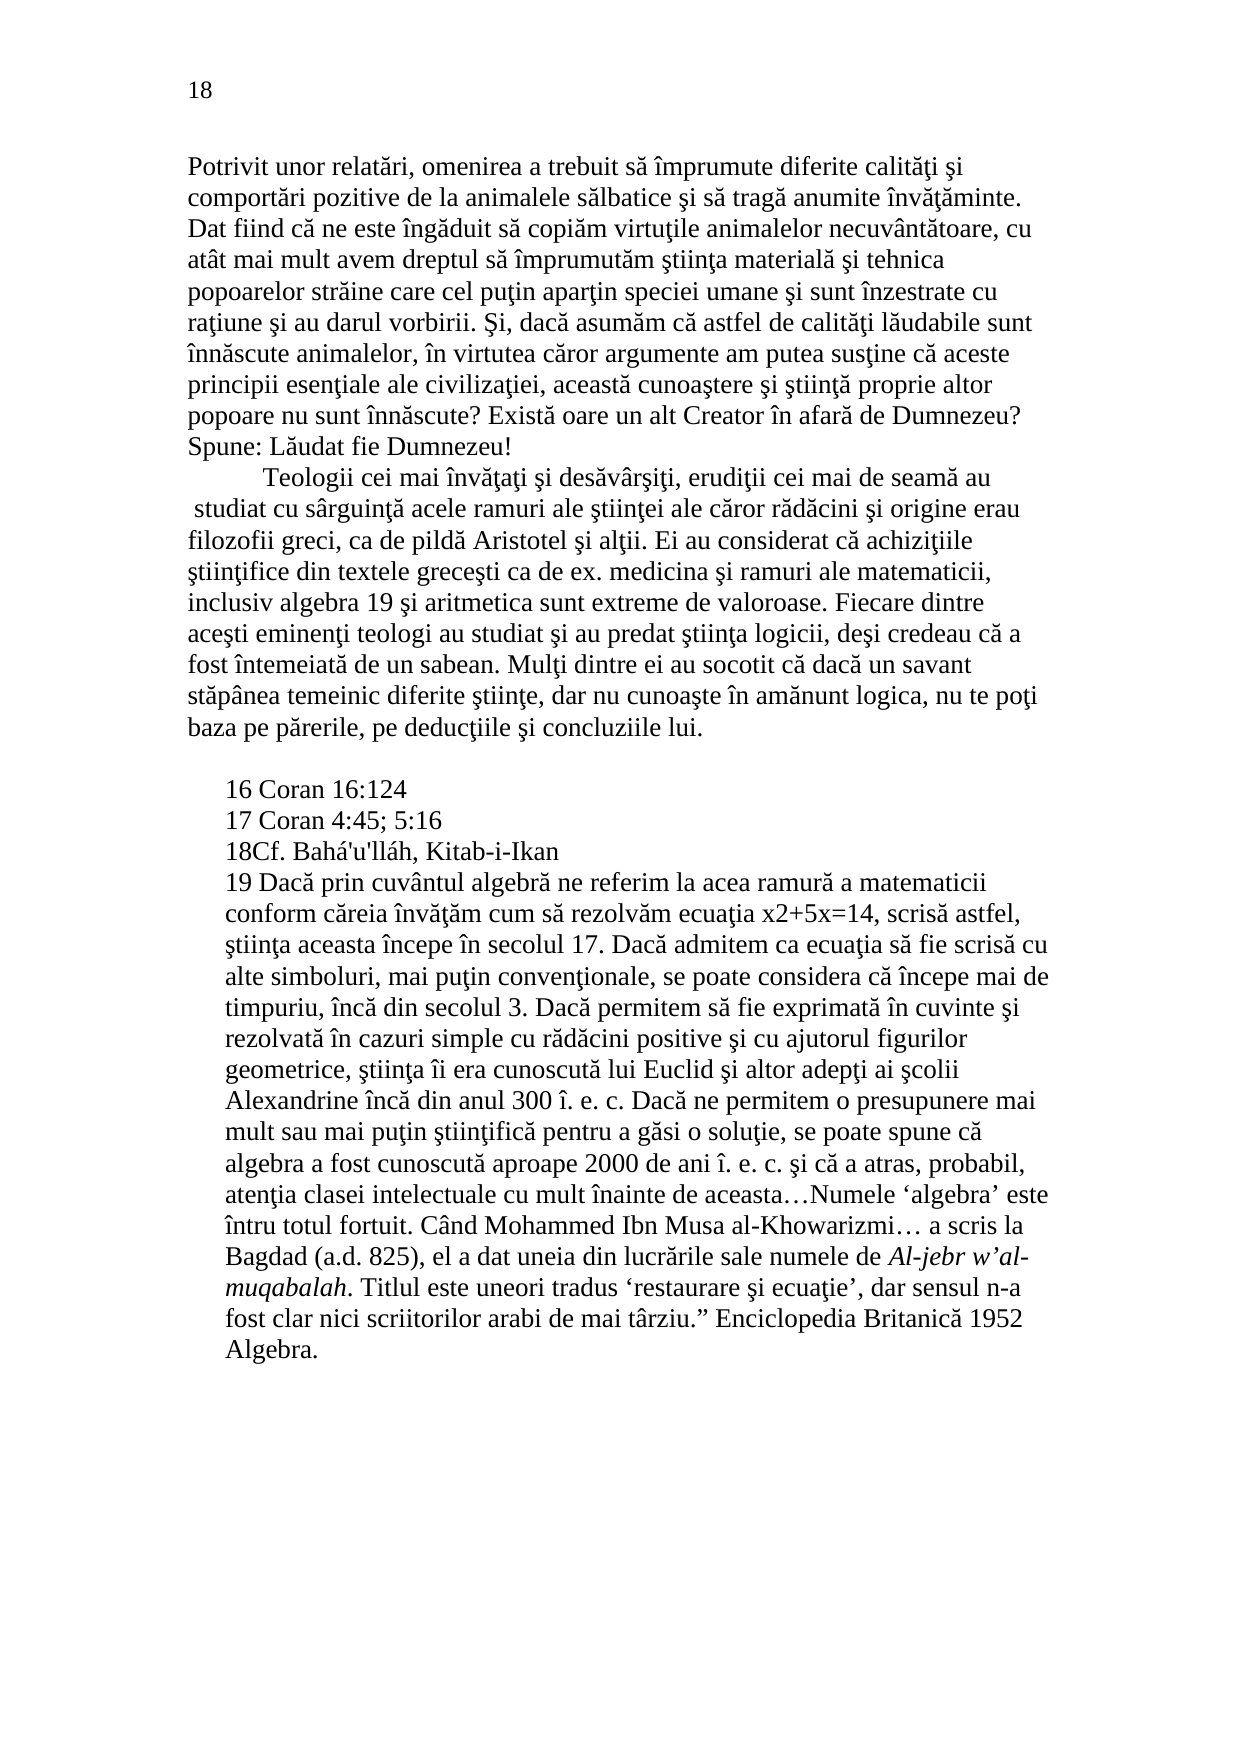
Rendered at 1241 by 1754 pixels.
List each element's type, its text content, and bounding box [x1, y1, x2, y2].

text 19 Dacă prin cuvântul algebră ne referim la acea ramură a matematicii conform căreia învăţăm cum să rezolvăm ecuaţia x2+5x=14, scrisă astfel, ştiinţa aceasta începe în secolul 17. Dacă admitem ca ecuaţia să fie scrisă cu alte simboluri, mai puţin convenţionale, se poate considera că începe mai de timpuriu, încă din secolul 3. Dacă permitem să fie exprimată în cuvinte şi rezolvată în cazuri simple cu rădăcini positive şi cu ajutorul figurilor geometrice, ştiinţa îi era cunoscută lui Euclid şi altor adepţi ai şcolii Alexandrine încă din anul 300 î. e. c. Dacă ne permitem o presupunere mai mult sau mai puţin ştiinţifică pentru a găsi o soluţie, se poate spune că algebra a fost cunoscută aproape 2000 de ani î. e. c. şi că a atras, probabil, atenţia clasei intelectuale cu mult înainte de aceasta…Numele ‘algebra’ este întru totul fortuit. Când Mohammed Ibn Musa al-Khowarizmi… a scris la Bagdad (a.d. 825), el a dat uneia din lucrările sale numele de Al-jebr w’al-muqabalah. Titlul este uneori tradus ‘restaurare şi ecuaţie’, dar sensul n-a fost clar nici scriitorilor arabi de mai târziu.” Enciclopedia Britanică 1952 Algebra. [225, 866, 1053, 1365]
text 18Cf. Bahá'u'lláh, Kitab-i-Ikan [225, 835, 1053, 866]
text Potrivit unor relatări, omenirea a trebuit să împrumute diferite calităţi şi comportări pozitive de la animalele sălbatice şi să tragă anumite învăţăminte. Dat fiind că ne este îngăduit să copiăm virtuţile animalelor necuvântătoare, cu atât mai mult avem dreptul să împrumutăm ştiinţa materială şi tehnica popoarelor străine care cel puţin aparţin speciei umane şi sunt înzestrate cu raţiune şi au darul vorbirii. Şi, dacă asumăm că astfel de calităţi lăudabile sunt înnăscute animalelor, în virtutea căror argumente am putea susţine că aceste principii esenţiale ale civilizaţiei, această cunoaştere şi ştiinţă proprie altor popoare nu sunt înnăscute? Există oare un alt Creator în afară de Dumnezeu? Spune: Lăudat fie Dumnezeu! [187, 150, 1053, 461]
text 17 Coran 4:45; 5:16 [225, 804, 1053, 835]
text 16 Coran 16:124 [225, 773, 1053, 804]
text studiat cu sârguinţă acele ramuri ale ştiinţei ale căror rădăcini şi origine erau filozofii greci, ca de pildă Aristotel şi alţii. Ei au considerat că achiziţiile ştiinţifice din textele greceşti ca de ex. medicina şi ramuri ale matematicii, inclusiv algebra 19 şi aritmetica sunt extreme de valoroase. Fiecare dintre aceşti eminenţi teologi au studiat şi au predat ştiinţa logicii, deşi credeau că a fost întemeiată de un sabean. Mulţi dintre ei au socotit că dacă un savant stăpânea temeinic diferite ştiinţe, dar nu cunoaşte în amănunt logica, nu te poţi baza pe părerile, pe deducţiile şi concluziile lui. [187, 493, 1053, 742]
text Teologii cei mai învăţaţi şi desăvârşiţi, erudiţii cei mai de seamă au [225, 461, 1053, 493]
